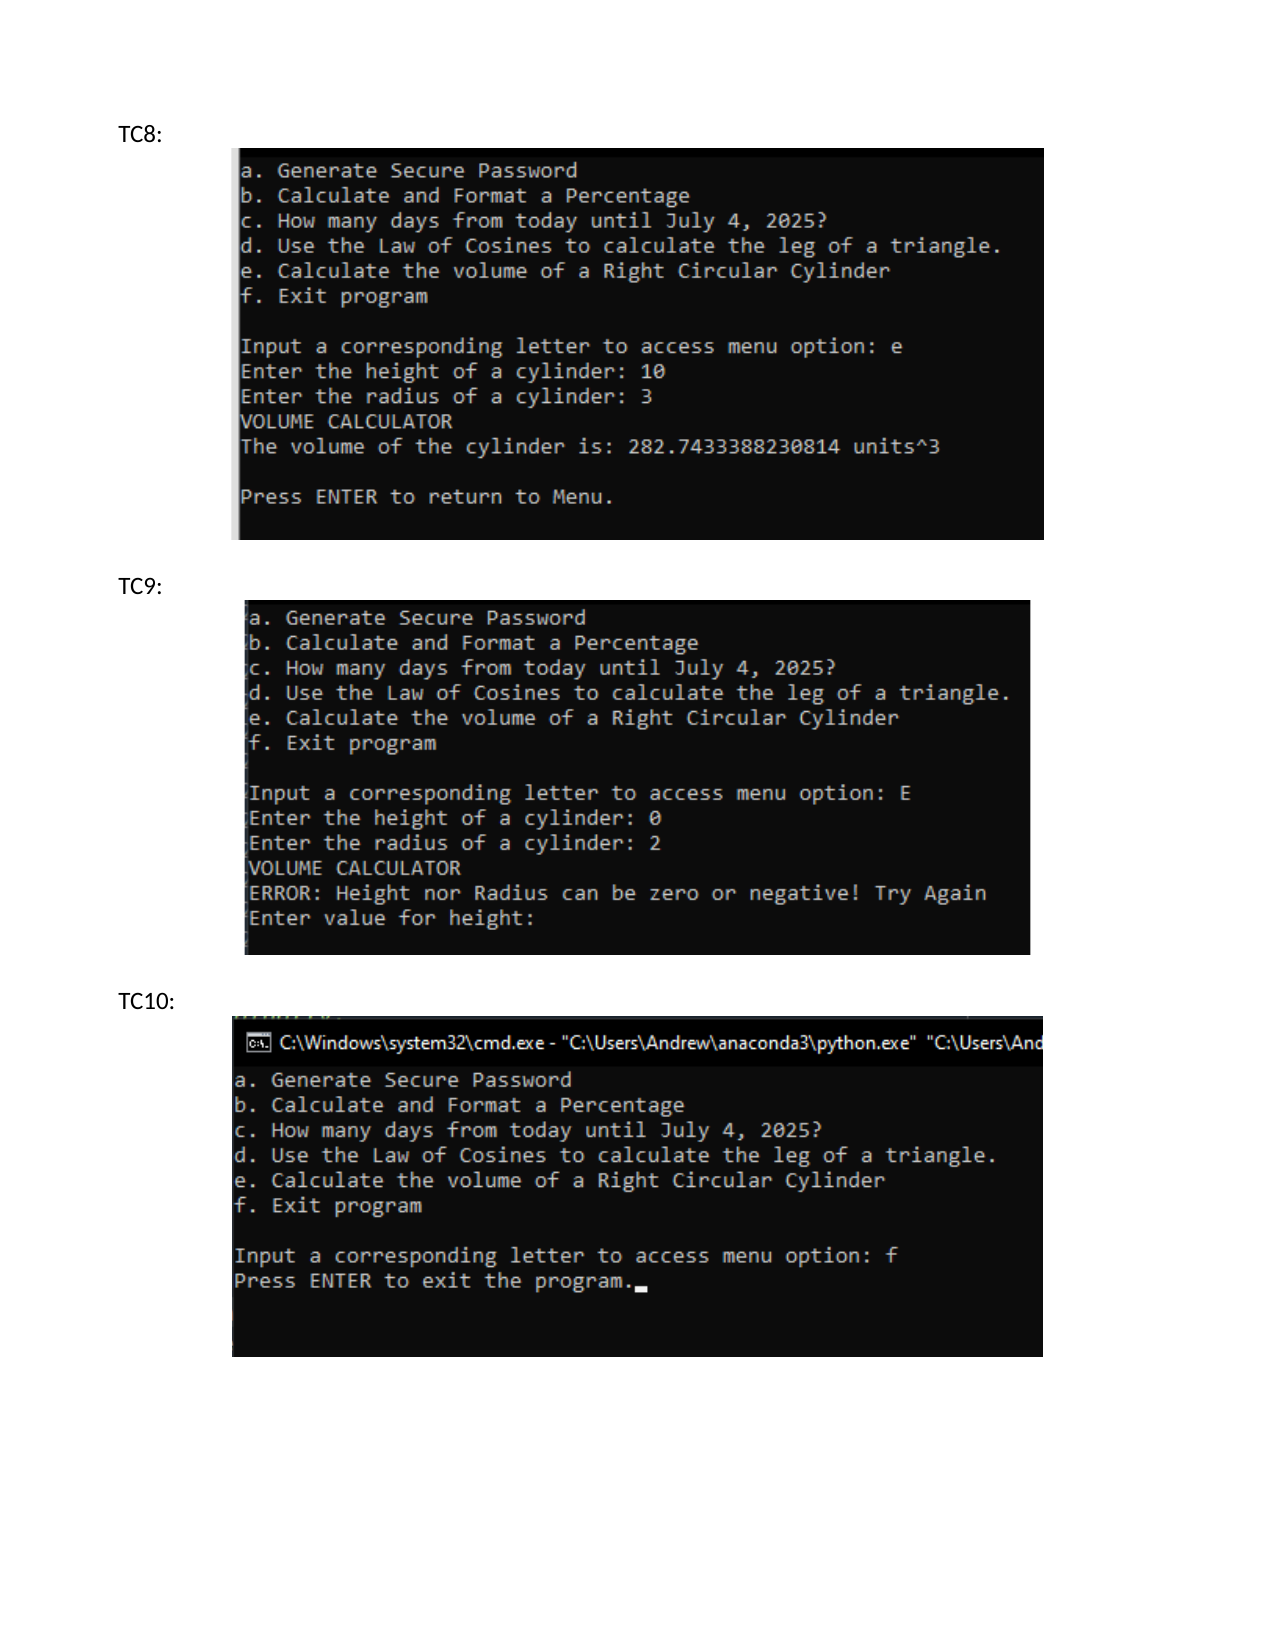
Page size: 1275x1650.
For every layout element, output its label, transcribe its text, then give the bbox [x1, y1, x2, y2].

picture [231, 148, 1044, 540]
text TC8: [118, 118, 1157, 149]
picture [232, 1016, 1043, 1357]
text TC10: [118, 986, 1157, 1016]
picture [244, 600, 1031, 955]
text TC9: [118, 570, 1157, 600]
